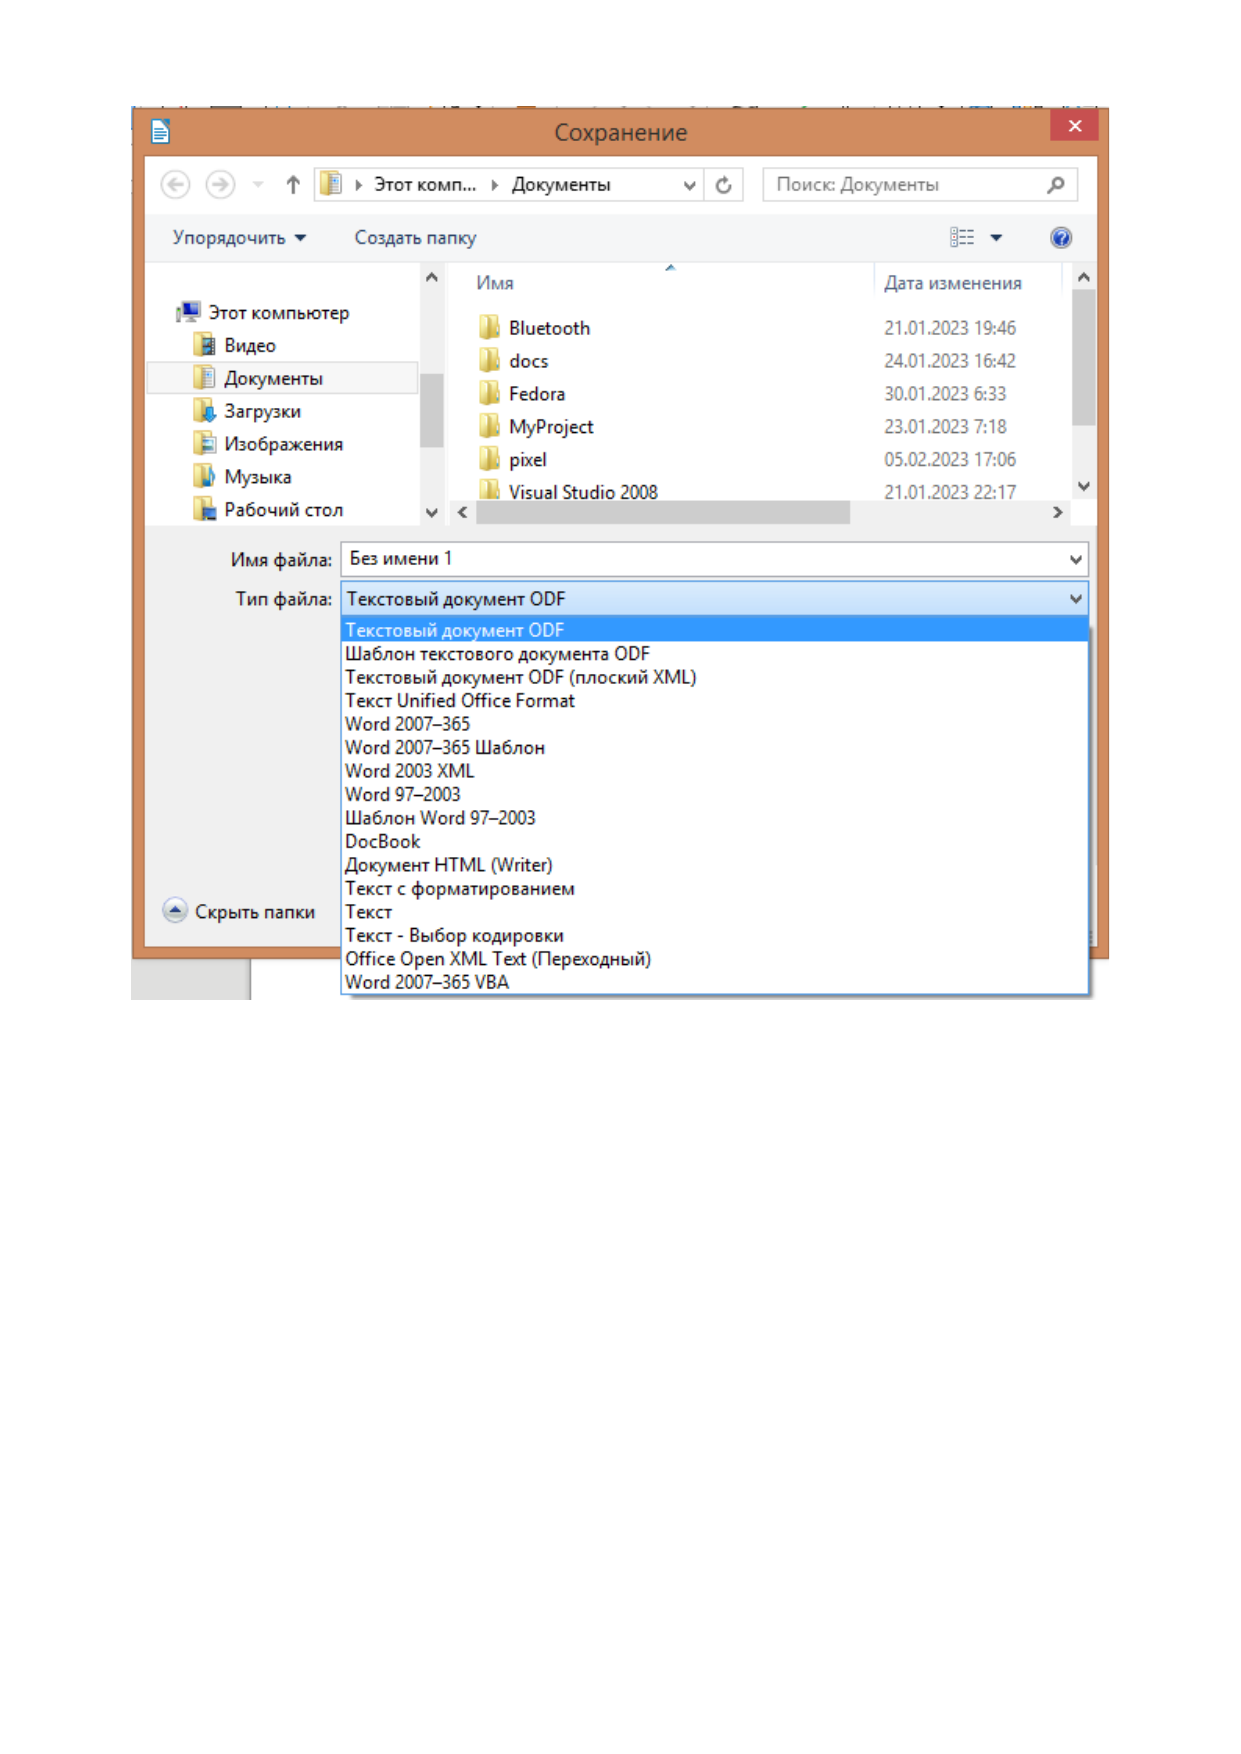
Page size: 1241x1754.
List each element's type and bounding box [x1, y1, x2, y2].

picture [131, 106, 1110, 1000]
